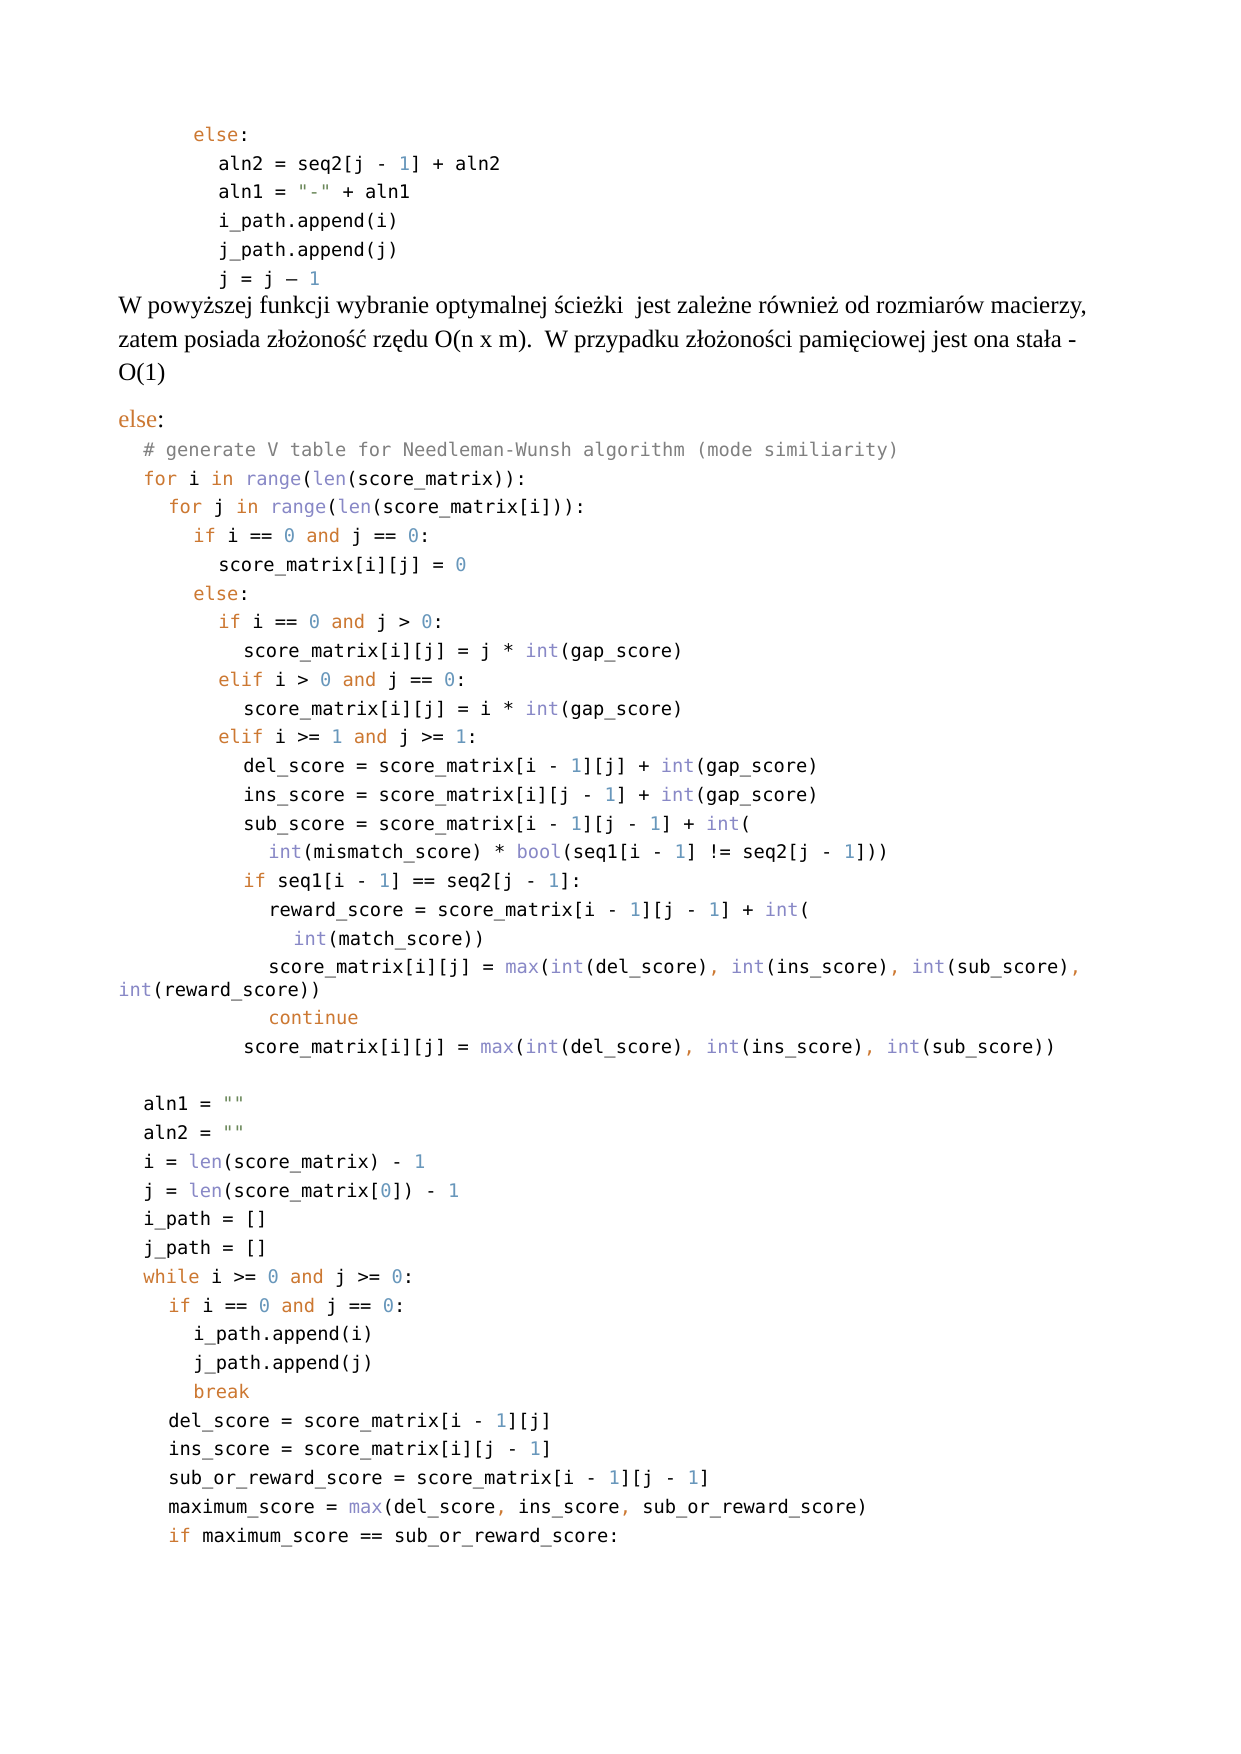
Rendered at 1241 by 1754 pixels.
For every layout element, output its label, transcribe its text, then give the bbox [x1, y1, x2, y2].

text sub_or_reward_score = score_matrix[i - 1][j - 1] [118, 1461, 1122, 1490]
text score_matrix[i][j] = i * int(gap_score) [118, 692, 1122, 721]
text int(mismatch_score) * bool(seq1[i - 1] != seq2[j - 1])) [118, 836, 1122, 864]
text aln2 = seq2[j - 1] + aln2 [118, 147, 1122, 176]
text j_path = [] [118, 1231, 1122, 1260]
text for j in range(len(score_matrix[i])): [118, 491, 1122, 519]
text ins_score = score_matrix[i][j - 1] + int(gap_score) [118, 778, 1122, 807]
text if i == 0 and j == 0: [118, 1289, 1122, 1317]
text W powyższej funkcji wybranie optymalnej ścieżki jest zależne również od rozmiarów macierzy, zatem posiada złożoność rzędu O(n x m). W przypadku złożoności pamięciowej jest ona stała - O(1) [118, 291, 1122, 385]
text if seq1[i - 1] == seq2[j - 1]: [118, 864, 1122, 893]
text j = len(score_matrix[0]) - 1 [118, 1174, 1122, 1202]
text continue [118, 1001, 1122, 1030]
text i_path = [] [118, 1202, 1122, 1231]
text j_path.append(j) [118, 1346, 1122, 1375]
text del_score = score_matrix[i - 1][j] [118, 1404, 1122, 1432]
text i_path.append(i) [118, 204, 1122, 233]
text i = len(score_matrix) - 1 [118, 1145, 1122, 1174]
text j_path.append(j) [118, 233, 1122, 262]
text if maximum_score == sub_or_reward_score: [118, 1519, 1122, 1547]
text else: [118, 577, 1122, 606]
text j = j – 1 [118, 262, 1122, 291]
text i_path.append(i) [118, 1317, 1122, 1346]
text while i >= 0 and j >= 0: [118, 1260, 1122, 1289]
text score_matrix[i][j] = max(int(del_score), int(ins_score), int(sub_score)) [118, 1030, 1122, 1059]
text aln1 = "" [118, 1087, 1122, 1116]
text elif i >= 1 and j >= 1: [118, 721, 1122, 749]
text ins_score = score_matrix[i][j - 1] [118, 1432, 1122, 1461]
text score_matrix[i][j] = 0 [118, 548, 1122, 577]
text del_score = score_matrix[i - 1][j] + int(gap_score) [118, 749, 1122, 778]
text elif i > 0 and j == 0: [118, 663, 1122, 692]
text # generate V table for Needleman-Wunsh algorithm (mode similiarity) [118, 433, 1122, 462]
text reward_score = score_matrix[i - 1][j - 1] + int( [118, 893, 1122, 922]
text else: [118, 118, 1122, 147]
text if i == 0 and j > 0: [118, 606, 1122, 634]
text aln2 = "" [118, 1116, 1122, 1145]
text int(match_score)) [118, 922, 1122, 951]
text for i in range(len(score_matrix)): [118, 462, 1122, 491]
text else: [118, 404, 1122, 433]
text score_matrix[i][j] = max(int(del_score), int(ins_score), int(sub_score), int(reward_score)) [118, 951, 1122, 1001]
text score_matrix[i][j] = j * int(gap_score) [118, 634, 1122, 663]
text break [118, 1375, 1122, 1404]
text maximum_score = max(del_score, ins_score, sub_or_reward_score) [118, 1490, 1122, 1519]
text sub_score = score_matrix[i - 1][j - 1] + int( [118, 807, 1122, 836]
text if i == 0 and j == 0: [118, 519, 1122, 548]
text aln1 = "-" + aln1 [118, 176, 1122, 204]
